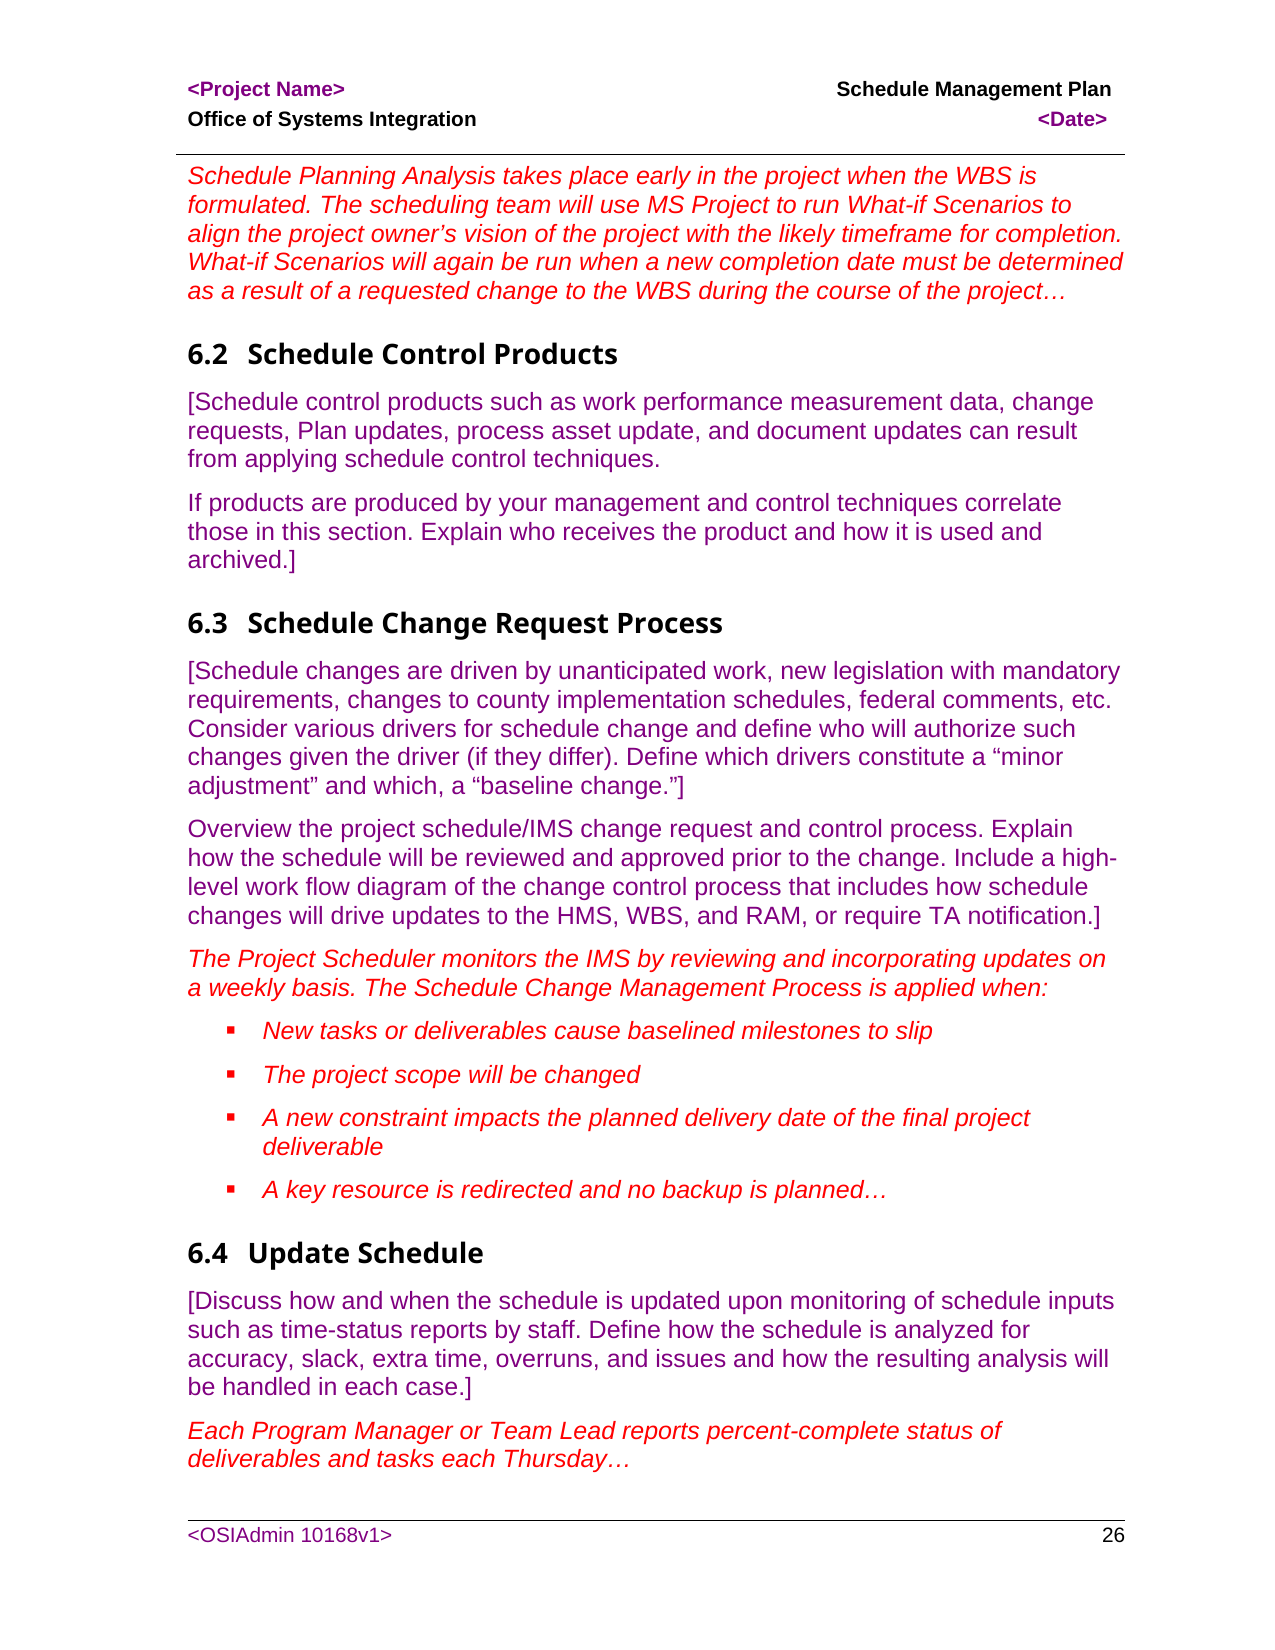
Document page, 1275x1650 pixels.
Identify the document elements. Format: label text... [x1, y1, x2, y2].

text If products are produced by your management and control techniques correlate those in this section. Explain who receives the product and how it is used and archived.] [187, 488, 1125, 574]
subtitle Update Schedule [187, 1233, 1125, 1272]
list A key resource is redirected and no backup is planned… [225, 1175, 1125, 1204]
text [Discuss how and when the schedule is updated upon monitoring of schedule inputs such as time-status reports by staff. Define how the schedule is analyzed for accuracy, slack, extra time, overruns, and issues and how the resulting analysis will be handled in each case.] [187, 1286, 1125, 1401]
text [Schedule changes are driven by unanticipated work, new legislation with mandatory requirements, changes to county implementation schedules, federal comments, etc. Consider various drivers for schedule change and define who will authorize such changes given the driver (if they differ). Define which drivers constitute a “minor adjustment” and which, a “baseline change.”] [187, 656, 1125, 800]
text Schedule Planning Analysis takes place early in the project when the WBS is formulated. The scheduling team will use MS Project to run What-if Scenarios to align the project owner’s vision of the project with the likely timeframe for completion. What-if Scenarios will again be run when a new completion date must be determined as a result of a requested change to the WBS during the course of the project… [187, 161, 1125, 305]
text The Project Scheduler monitors the IMS by reviewing and incorporating updates on a weekly basis. The Schedule Change Management Process is applied when: [187, 944, 1125, 1002]
list The project scope will be changed [225, 1059, 1125, 1088]
subtitle Schedule Change Request Process [187, 603, 1125, 642]
list A new constraint impacts the planned delivery date of the final project deliverable [225, 1103, 1125, 1161]
list New tasks or deliverables cause baselined milestones to slip [225, 1016, 1125, 1045]
subtitle Schedule Control Products [187, 334, 1125, 372]
text Overview the project schedule/IMS change request and control process. Explain how the schedule will be reviewed and approved prior to the change. Include a high-level work flow diagram of the change control process that includes how schedule changes will drive updates to the HMS, WBS, and RAM, or require TA notification.] [187, 814, 1125, 929]
text Each Program Manager or Team Lead reports percent-complete status of deliverables and tasks each Thursday… [187, 1416, 1125, 1473]
text [Schedule control products such as work performance measurement data, change requests, Plan updates, process asset update, and document updates can result from applying schedule control techniques. [187, 387, 1125, 473]
